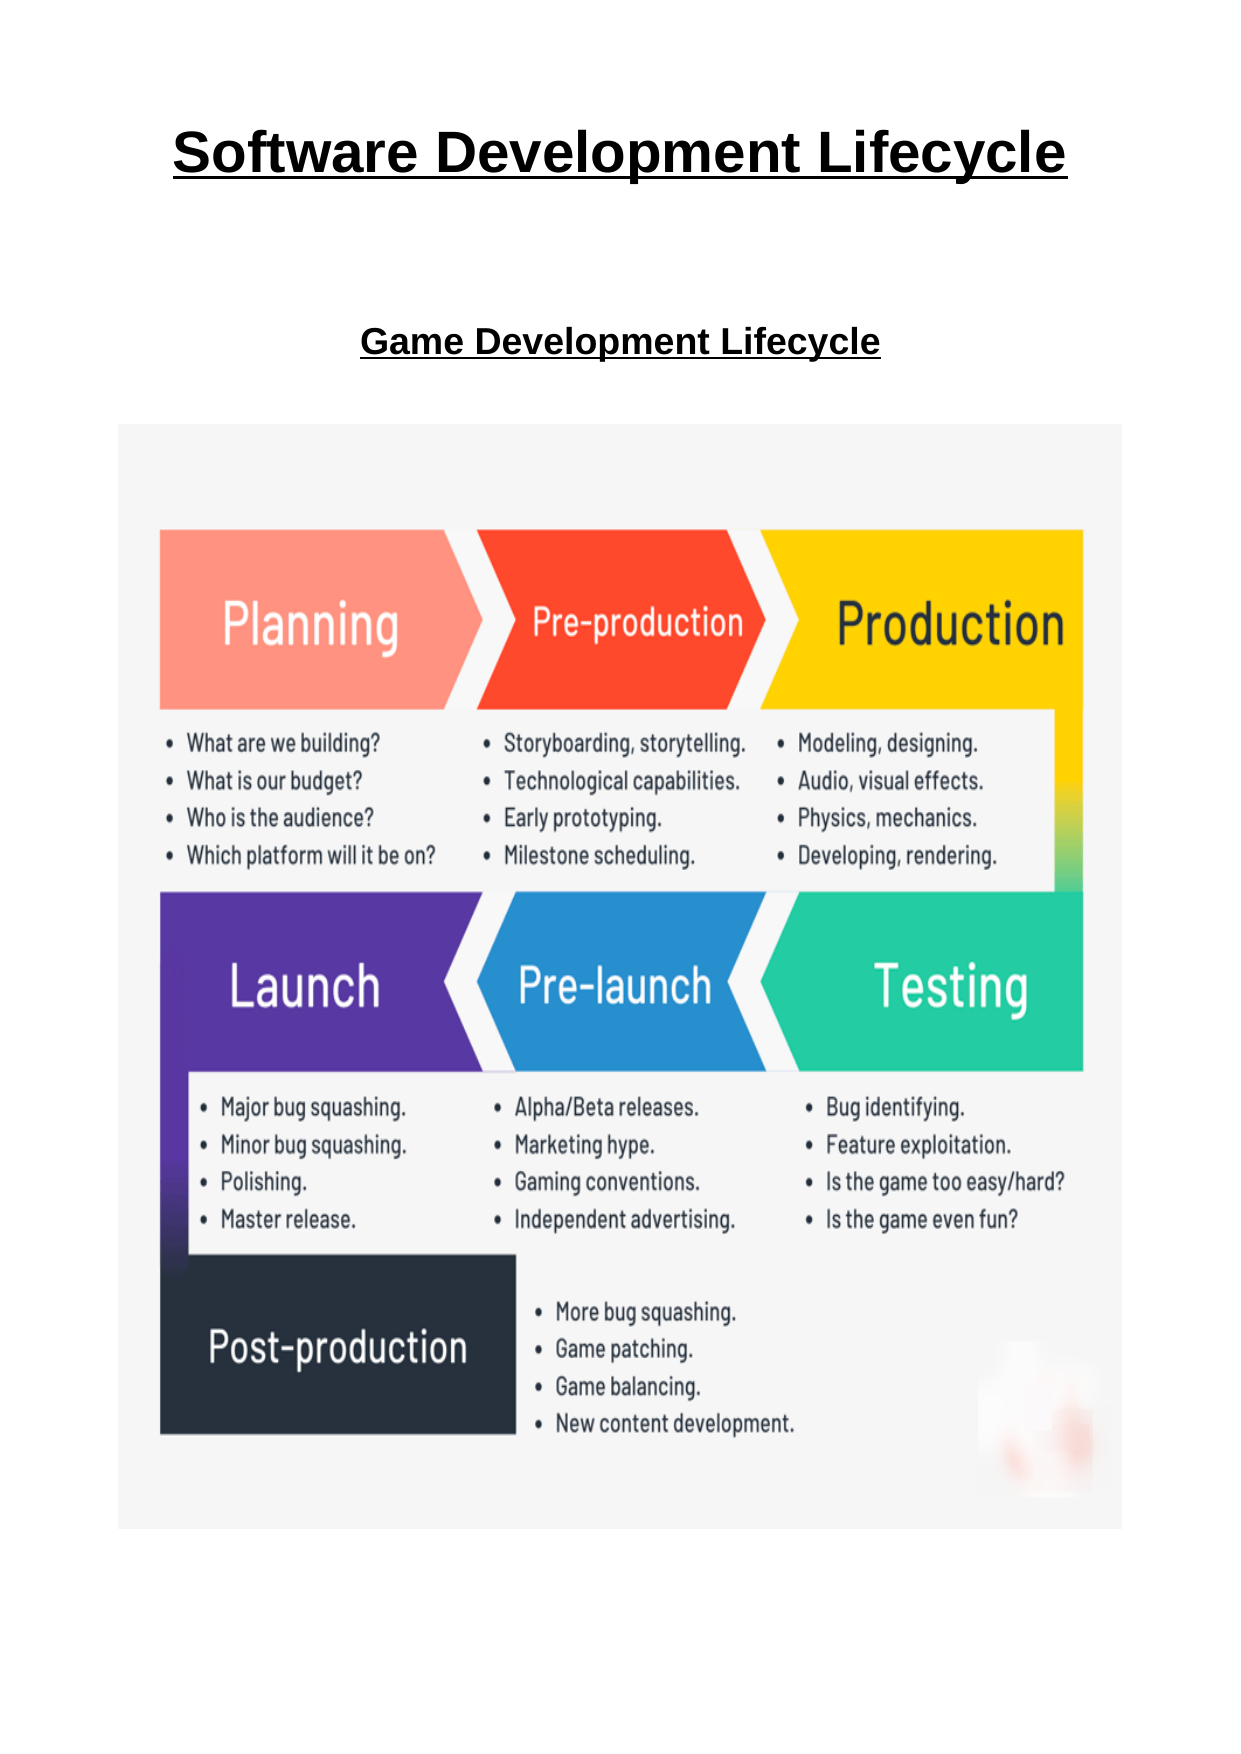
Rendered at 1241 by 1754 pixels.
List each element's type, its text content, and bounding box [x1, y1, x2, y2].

list Software Development Lifecycle [118, 118, 1122, 185]
picture [118, 424, 1123, 1529]
list Game Development Lifecycle [118, 319, 1122, 362]
